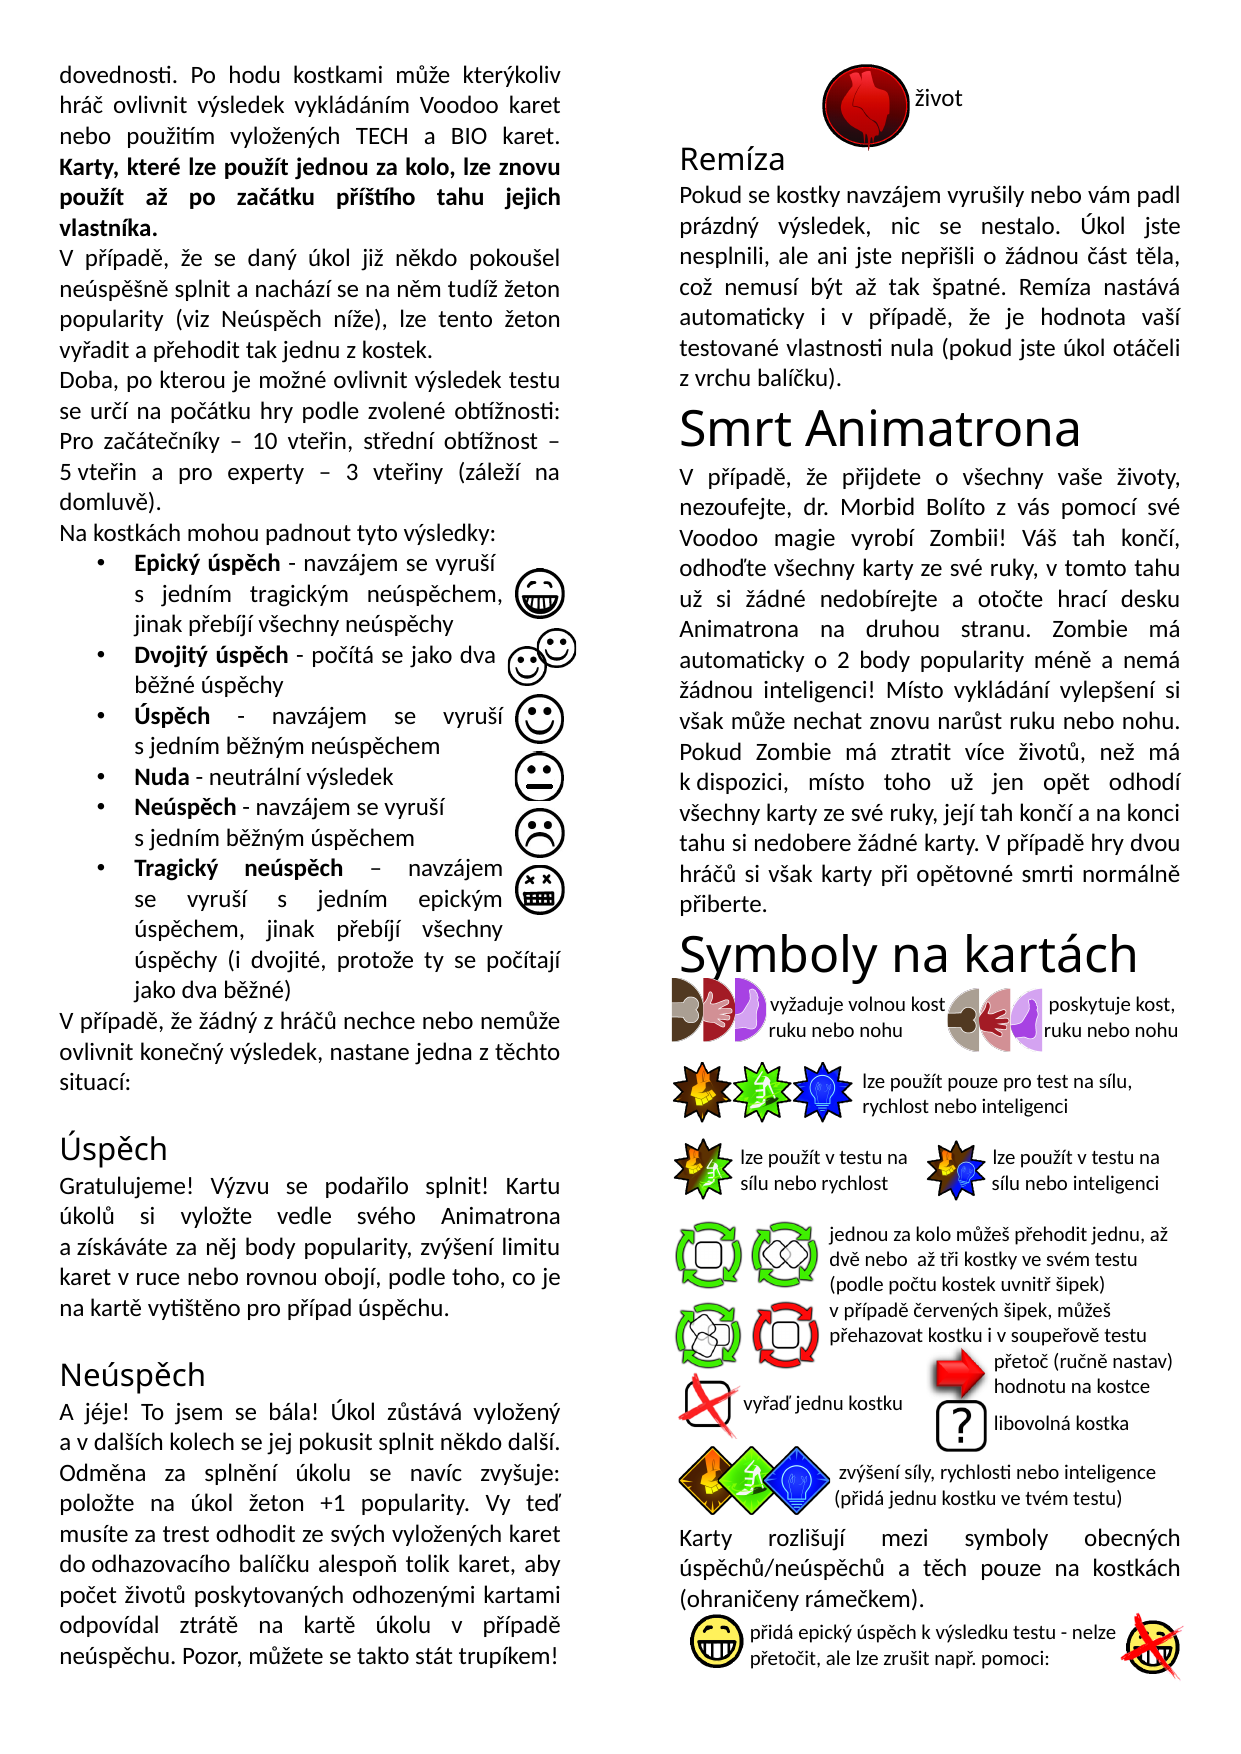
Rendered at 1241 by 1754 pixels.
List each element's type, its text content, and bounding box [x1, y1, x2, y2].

list Epický úspěch - navzájem se vyruší s jedním tragickým neúspěchem, jinak přebíjí všechny neúspěchy [97, 547, 561, 639]
text zvýšení síly, rychlosti nebo inteligence (přidá jednu kostku ve tvém testu) [831, 1459, 1181, 1510]
list Neúspěch - navzájem se vyruší s jedním běžným úspěchem [97, 792, 561, 853]
list Tragický neúspěch – navzájem se vyruší s jedním epickým úspěchem, jinak přebíjí všechny úspěchy (i dvojité, protože ty se počítají jako dva běžné) [97, 853, 561, 1005]
text Remíza [679, 137, 1181, 179]
picture [822, 64, 910, 151]
text Pokud se kostky navzájem vyrušily nebo vám padl prázdný výsledek, nic se nestalo. Úkol jste nesplnili, ale ani jste nepřišli o žádnou část těla, což nemusí být až tak špatné. Remíza nastává automaticky i v případě, že je hodnota vaší testované vlastnosti nula (pokud jste úkol otáčeli z vrchu balíčku). [679, 179, 1181, 393]
text přidá epický úspěch k výsledku testu - nelze přetočit, ale lze zrušit např. pomoci: [751, 1619, 1118, 1670]
list Nuda - neutrální výsledek [97, 761, 514, 792]
text vyžaduje volnou kost poskytuje kost, [767, 987, 1181, 1017]
picture [750, 1220, 819, 1289]
picture [507, 628, 577, 686]
text lze použít v testu na lze použít v testu na sílu nebo rychlost sílu nebo inteligenci [679, 1144, 1181, 1221]
picture [515, 865, 565, 915]
text libovolná kostka [987, 1411, 1181, 1436]
text Úspěch [59, 1127, 561, 1170]
picture [672, 1062, 854, 1123]
picture [515, 808, 565, 858]
text Doba, po kterou je možné ovlivnit výsledek testu se určí na počátku hry podle zvolené obtížnosti: Pro začátečníky – 10 vteřin, střední obtížnost – 5 vteřin a pro experty – 3 vteřiny (záleží na domluvě). [59, 364, 561, 517]
picture [926, 1338, 995, 1452]
text Karty rozlišují mezi symboly obecných úspěchů/neúspěchů a těch pouze na kostkách (ohraničeny rámečkem). [679, 1522, 1181, 1614]
picture [926, 1140, 987, 1201]
text [742, 1348, 926, 1399]
text V případě, že přijdete o všechny vaše životy, nezoufejte, dr. Morbid Bolíto z vás pomocí své Voodoo magie vyrobí Zombii! Váš tah končí, odhoďte všechny karty ze své ruky, v tomto tahu už si žádné nedobírejte a otočte hrací desku Animatrona na druhou stranu. Zombie má automaticky o 2 body popularity méně a nemá žádnou inteligenci! Místo vykládání vylepšení si však může nechat znovu narůst ruku nebo nohu. Pokud Zombie má ztratit více životů, než má k dispozici, místo toho už jen opět odhodí všechny karty ze své ruky, její tah končí a na konci tahu si nedobere žádné karty. V případě hry dvou hráčů si však karty při opětovné smrti normálně přiberte. [679, 461, 1181, 919]
text lze použít pouze pro test na sílu, rychlost nebo inteligenci [679, 1068, 1181, 1144]
text Neúspěch [59, 1353, 561, 1396]
picture [947, 988, 1043, 1052]
picture [682, 1606, 751, 1676]
picture [678, 1446, 831, 1515]
picture [1118, 1612, 1187, 1682]
text V případě, že se daný úkol již někdo pokoušel neúspěšně splnit a nachází se na něm tudíž žeton popularity (viz Neúspěch níže), lze tento žeton vyřadit a přehodit tak jednu z kostek. [59, 242, 561, 364]
picture [515, 694, 564, 744]
table_header [826, 59, 909, 64]
table_header [1010, 59, 1057, 137]
list Dvojitý úspěch - počítá se jako dva běžné úspěchy [97, 639, 561, 700]
table_header [679, 59, 749, 137]
text Gratulujeme! Výzvu se podařilo splnit! Kartu úkolů si vyložte vedle svého Animatrona a získáváte za něj body popularity, zvýšení limitu karet v ruce nebo rovnou obojí, podle toho, co je na kartě vytištěno pro případ úspěchu. [59, 1170, 561, 1322]
text Symboly na kartách [679, 919, 1181, 987]
text A jéje! To jsem se bála! Úkol zůstává vyložený a v dalších kolech se jej pokusit splnit někdo další. Odměna za splnění úkolu se navíc zvyšuje: položte na úkol žeton +1 popularity. Vy teď musíte za trest odhodit ze svých vyložených karet do odhazovacího balíčku alespoň tolik karet, aby počet životů poskytovaných odhozenými kartami odpovídal ztrátě na kartě úkolu v případě neúspěchu. Pozor, můžete se takto stát trupíkem! [59, 1396, 561, 1670]
table_header [1057, 59, 1181, 137]
list Úspěch - navzájem se vyruší s jedním běžným neúspěchem [97, 700, 561, 761]
text přetoč (ručně nastav) hodnotu na kostce [995, 1348, 1181, 1399]
picture [671, 978, 767, 1042]
picture [674, 1301, 742, 1439]
picture [673, 1138, 734, 1200]
text Smrt Animatrona [679, 393, 1181, 461]
table_header život [909, 59, 1010, 137]
picture [675, 1220, 743, 1290]
text V případě, že žádný z hráčů nechce nebo nemůže ovlivnit konečný výsledek, nastane jedna z těchto situací: [59, 1005, 561, 1097]
text ruku nebo nohu ruku nebo nohu [679, 1017, 1181, 1068]
text Na kostkách mohou padnout tyto výsledky: [59, 517, 561, 547]
text dovednosti. Po hodu kostkami může kterýkoliv hráč ovlivnit výsledek vykládáním Voodoo karet nebo použitím vyložených TECH a BIO karet. Karty, které lze použít jednou za kolo, lze znovu použít až po začátku příštího tahu jejich vlastníka. [59, 59, 561, 242]
picture [515, 568, 565, 619]
text jednou za kolo můžeš přehodit jednu, až dvě nebo až tři kostky ve svém testu (podle počtu kostek uvnitř šipek) v případě červených šipek, můžeš přehazovat kostku i v soupeřově testu [679, 1221, 1181, 1348]
table_header [749, 59, 826, 137]
picture [751, 1300, 820, 1370]
text [742, 1411, 936, 1436]
